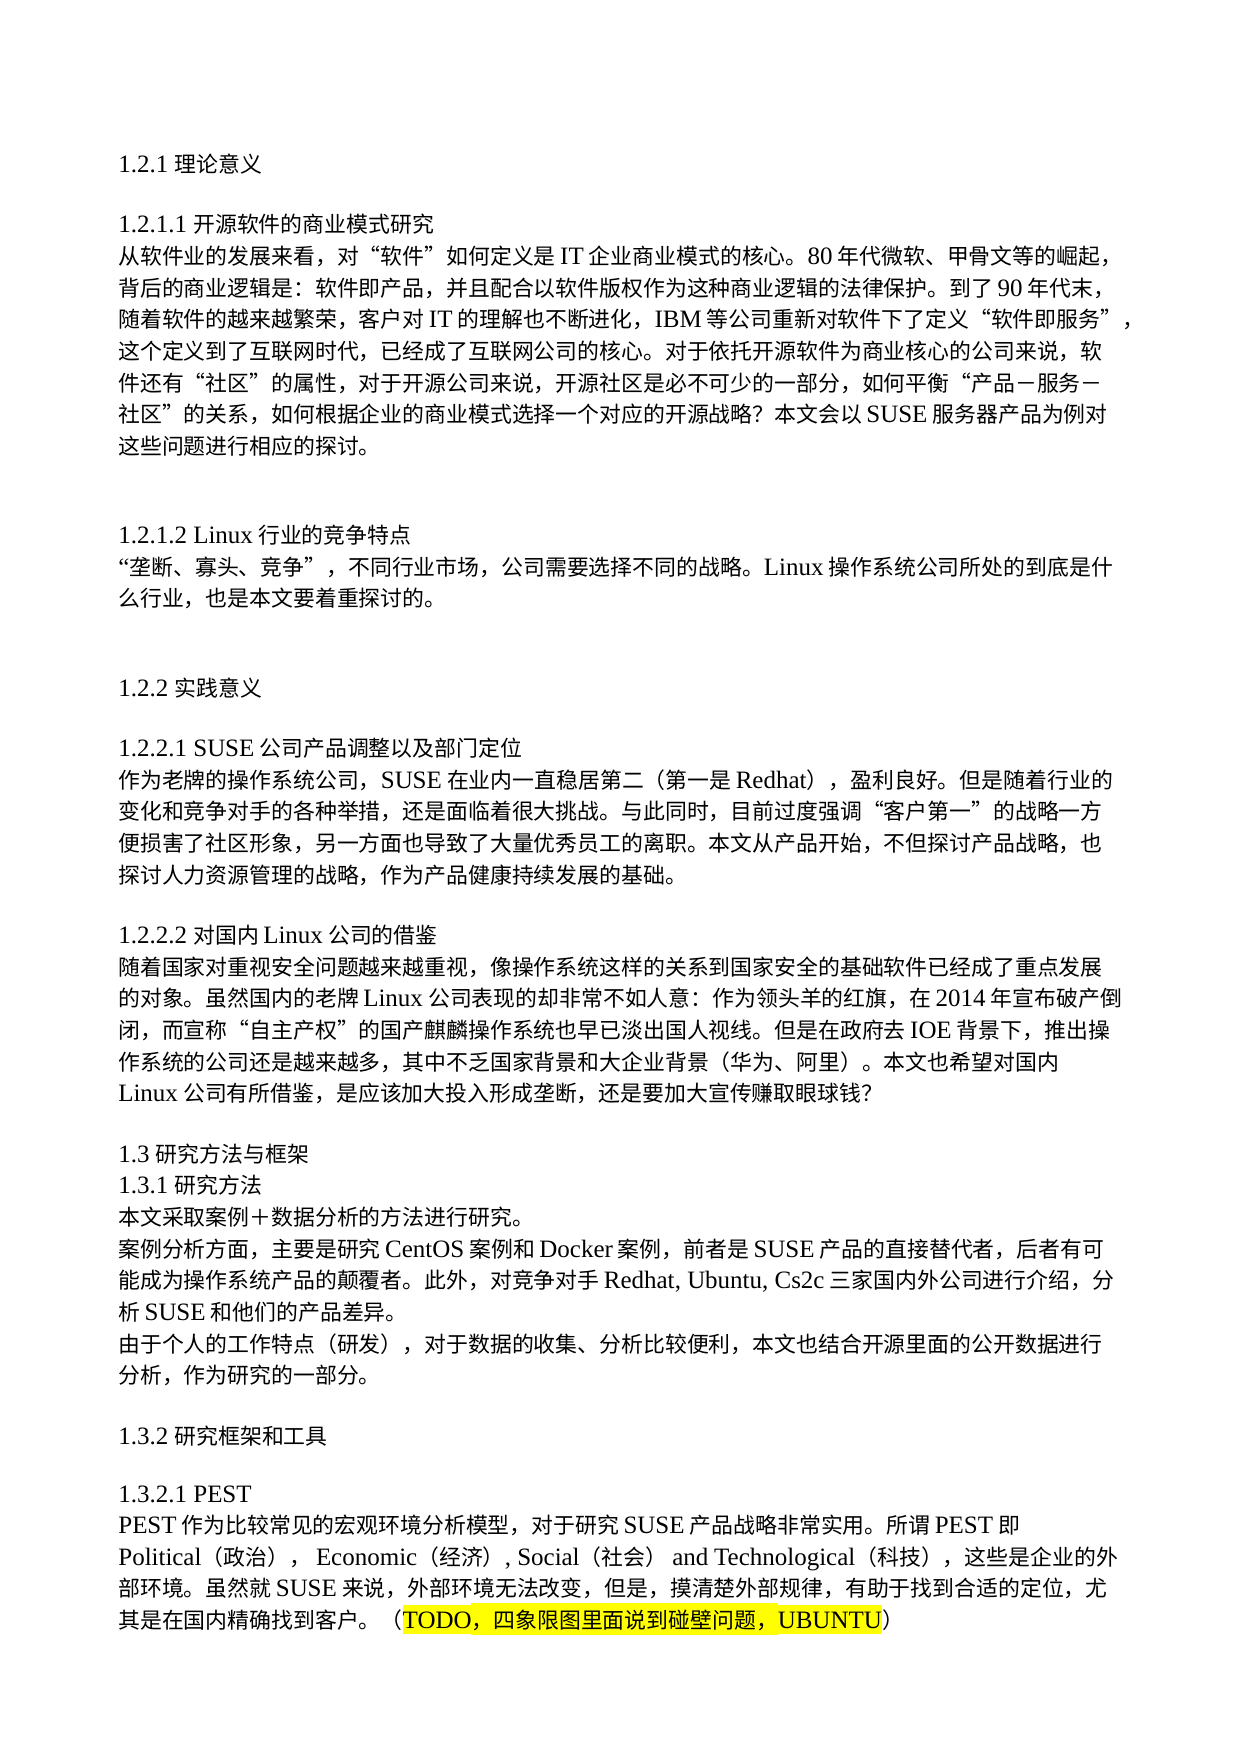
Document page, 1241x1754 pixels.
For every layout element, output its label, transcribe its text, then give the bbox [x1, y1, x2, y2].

text 1.3.1 研究方法 [118, 1168, 1122, 1200]
text 1.3.2 研究框架和工具 [118, 1419, 1122, 1451]
text 1.2.2.1 SUSE公司产品调整以及部门定位 [118, 731, 1122, 763]
text 案例分析方面，主要是研究CentOS案例和Docker案例，前者是SUSE产品的直接替代者，后者有可能成为操作系统产品的颠覆者。此外，对竞争对手Redhat, Ubuntu, Cs2c三家国内外公司进行介绍，分析SUSE和他们的产品差异。 [118, 1232, 1122, 1327]
text 从软件业的发展来看，对“软件”如何定义是IT企业商业模式的核心。80年代微软、甲骨文等的崛起，背后的商业逻辑是：软件即产品，并且配合以软件版权作为这种商业逻辑的法律保护。到了90年代末，随着软件的越来越繁荣，客户对IT的理解也不断进化，IBM等公司重新对软件下了定义“软件即服务”，这个定义到了互联网时代，已经成了互联网公司的核心。对于依托开源软件为商业核心的公司来说，软件还有“社区”的属性，对于开源公司来说，开源社区是必不可少的一部分，如何平衡“产品－服务－社区”的关系，如何根据企业的商业模式选择一个对应的开源战略？本文会以SUSE服务器产品为例对这些问题进行相应的探讨。 [118, 239, 1122, 461]
text 1.2.1.2 Linux行业的竞争特点 [118, 518, 1122, 550]
text 1.3.2.1 PEST [118, 1479, 1122, 1508]
text 1.2.1.1 开源软件的商业模式研究 [118, 207, 1122, 239]
text 1.2.2.2 对国内Linux公司的借鉴 [118, 918, 1122, 950]
text 随着国家对重视安全问题越来越重视，像操作系统这样的关系到国家安全的基础软件已经成了重点发展的对象。虽然国内的老牌Linux公司表现的却非常不如人意：作为领头羊的红旗，在2014年宣布破产倒闭，而宣称“自主产权”的国产麒麟操作系统也早已淡出国人视线。但是在政府去IOE背景下，推出操作系统的公司还是越来越多，其中不乏国家背景和大企业背景（华为、阿里）。本文也希望对国内Linux公司有所借鉴，是应该加大投入形成垄断，还是要加大宣传赚取眼球钱？ [118, 950, 1122, 1108]
text 1.2.2 实践意义 [118, 671, 1122, 702]
text 本文采取案例＋数据分析的方法进行研究。 [118, 1200, 1122, 1232]
text 1.3 研究方法与框架 [118, 1137, 1122, 1168]
text “垄断、寡头、竞争”，不同行业市场，公司需要选择不同的战略。Linux操作系统公司所处的到底是什么行业，也是本文要着重探讨的。 [118, 550, 1122, 613]
text PEST作为比较常见的宏观环境分析模型，对于研究SUSE产品战略非常实用。所谓PEST即 Political（政治）， Economic（经济）, Social（社会） and Technological（科技），这些是企业的外部环境。虽然就SUSE来说，外部环境无法改变，但是，摸清楚外部规律，有助于找到合适的定位，尤其是在国内精确找到客户。（TODO，四象限图里面说到碰壁问题，UBUNTU） [118, 1508, 1122, 1635]
text 由于个人的工作特点（研发），对于数据的收集、分析比较便利，本文也结合开源里面的公开数据进行分析，作为研究的一部分。 [118, 1327, 1122, 1390]
text 作为老牌的操作系统公司，SUSE在业内一直稳居第二（第一是Redhat），盈利良好。但是随着行业的变化和竞争对手的各种举措，还是面临着很大挑战。与此同时，目前过度强调“客户第一”的战略一方便损害了社区形象，另一方面也导致了大量优秀员工的离职。本文从产品开始，不但探讨产品战略，也探讨人力资源管理的战略，作为产品健康持续发展的基础。 [118, 763, 1122, 889]
text 1.2.1 理论意义 [118, 147, 1122, 178]
